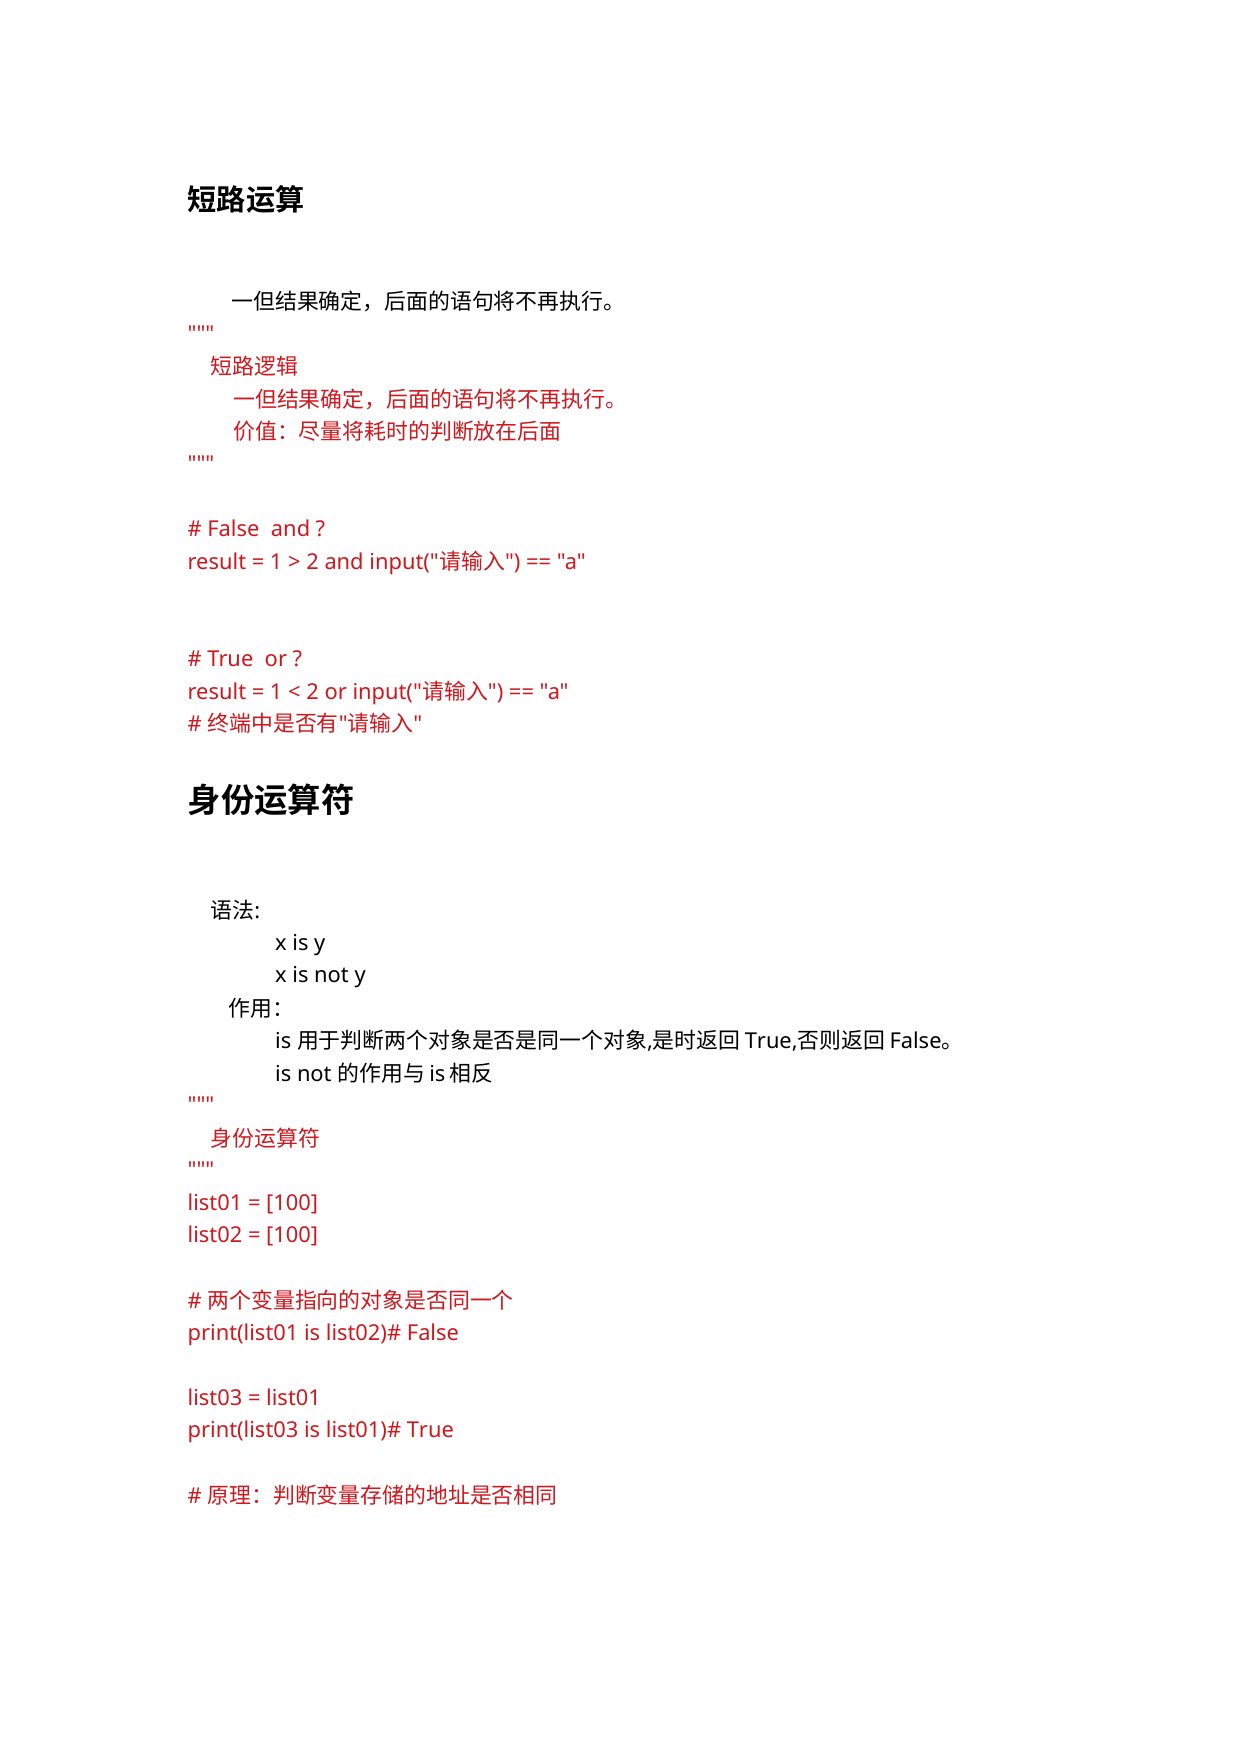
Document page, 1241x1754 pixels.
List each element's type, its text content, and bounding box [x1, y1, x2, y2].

text x is not y [187, 958, 1053, 990]
text print(list01 is list02)# False [187, 1315, 1053, 1348]
text # 终端中是否有"请输入" [187, 706, 1053, 739]
text 短路逻辑 [187, 349, 1053, 381]
text result = 1 > 2 and input("请输入") == "a" [187, 544, 1053, 576]
text is 用于判断两个对象是否是同一个对象,是时返回True,否则返回False。 [231, 1023, 1053, 1055]
text print(list03 is list01)# True [187, 1413, 1053, 1445]
text """ [187, 1088, 1053, 1120]
text 一但结果确定，后面的语句将不再执行。 [187, 381, 1053, 414]
text result = 1 < 2 or input("请输入") == "a" [187, 674, 1053, 706]
text """ [187, 446, 1053, 479]
text 一但结果确定，后面的语句将不再执行。 [187, 284, 1053, 316]
text list01 = [100] [187, 1185, 1053, 1218]
text 语法: [187, 893, 1053, 925]
text is not 的作用与is相反 [187, 1055, 1053, 1088]
text """ [187, 1153, 1053, 1185]
text # 原理：判断变量存储的地址是否相同 [187, 1478, 1053, 1510]
text # False and ? [187, 511, 1053, 544]
text # True or ? [187, 641, 1053, 674]
text 作用： [187, 990, 1053, 1023]
text # 两个变量指向的对象是否同一个 [187, 1283, 1053, 1315]
text x is y [187, 925, 1053, 958]
text 价值：尽量将耗时的判断放在后面 [187, 414, 1053, 446]
text 身份运算符 [187, 1120, 1053, 1153]
subtitle 短路运算 [187, 165, 1053, 230]
text list03 = list01 [187, 1380, 1053, 1413]
subtitle 身份运算符 [187, 766, 1053, 831]
text """ [187, 316, 1053, 349]
text list02 = [100] [187, 1218, 1053, 1250]
